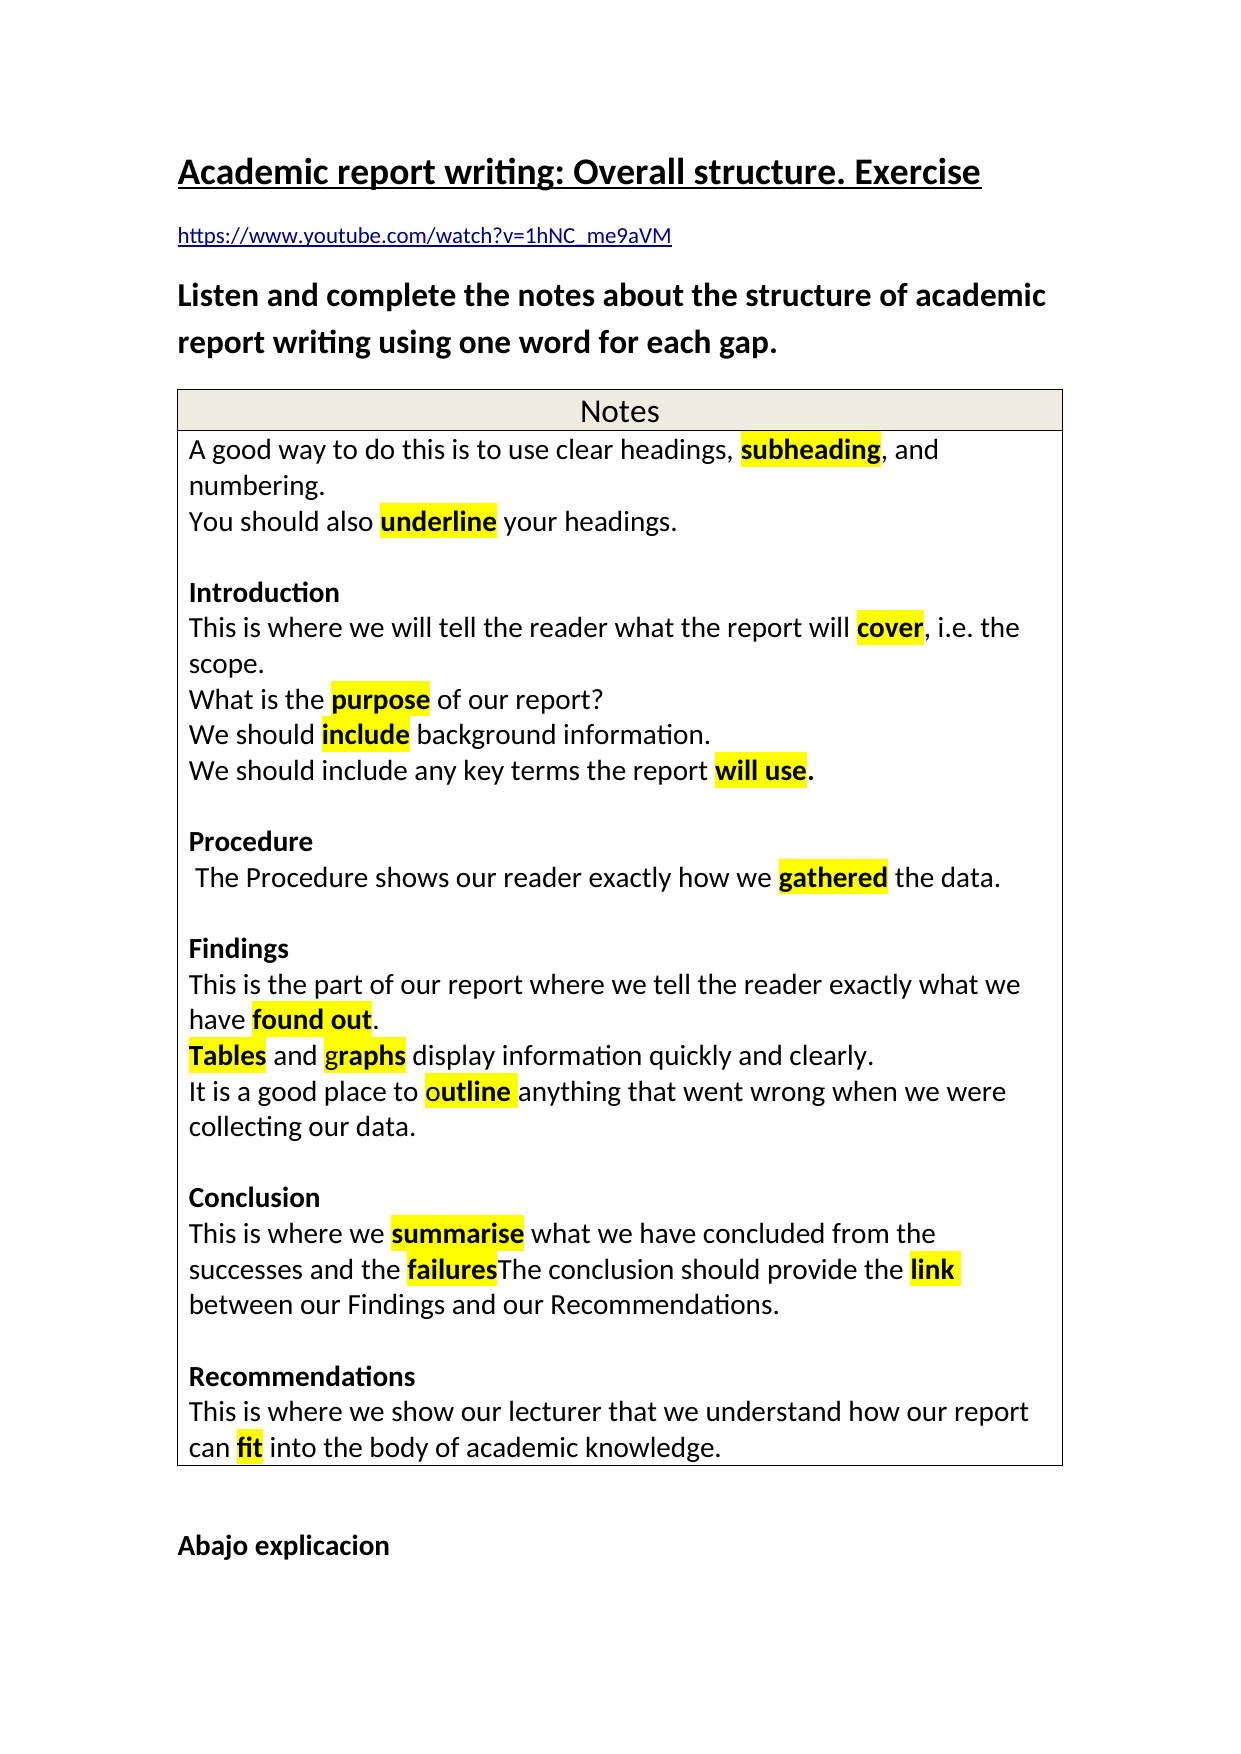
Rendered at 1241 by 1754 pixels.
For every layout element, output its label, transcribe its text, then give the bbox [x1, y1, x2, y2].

text Listen and complete the notes about the structure of academic report writing using one word for each gap. [177, 274, 1063, 362]
text https://www.youtube.com/watch?v=1hNC_me9aVM [177, 221, 1063, 249]
table_cell A good way to do this is to use clear headings, subheading, and numbering. You should also underline your headings. Introduction This is where we will tell the reader what the report will cover, i.e. the scope. What is the purpose of our report? We should include background information. We should include any key terms the report will use. Procedure The Procedure shows our reader exactly how we gathered the data. Findings This is the part of our report where we tell the reader exactly what we have found out. Tables and graphs display information quickly and clearly. It is a good place to outline anything that went wrong when we were collecting our data. Conclusion This is where we summarise what we have concluded from the successes and the failuresThe conclusion should provide the link between our Findings and our Recommendations. Recommendations This is where we show our lecturer that we understand how our report can fit into the body of academic knowledge. [178, 431, 1062, 1464]
text Abajo explicacion [177, 1527, 1063, 1563]
text Academic report writing: Overall structure. Exercise [177, 148, 1063, 193]
table_header Notes [178, 390, 1062, 430]
